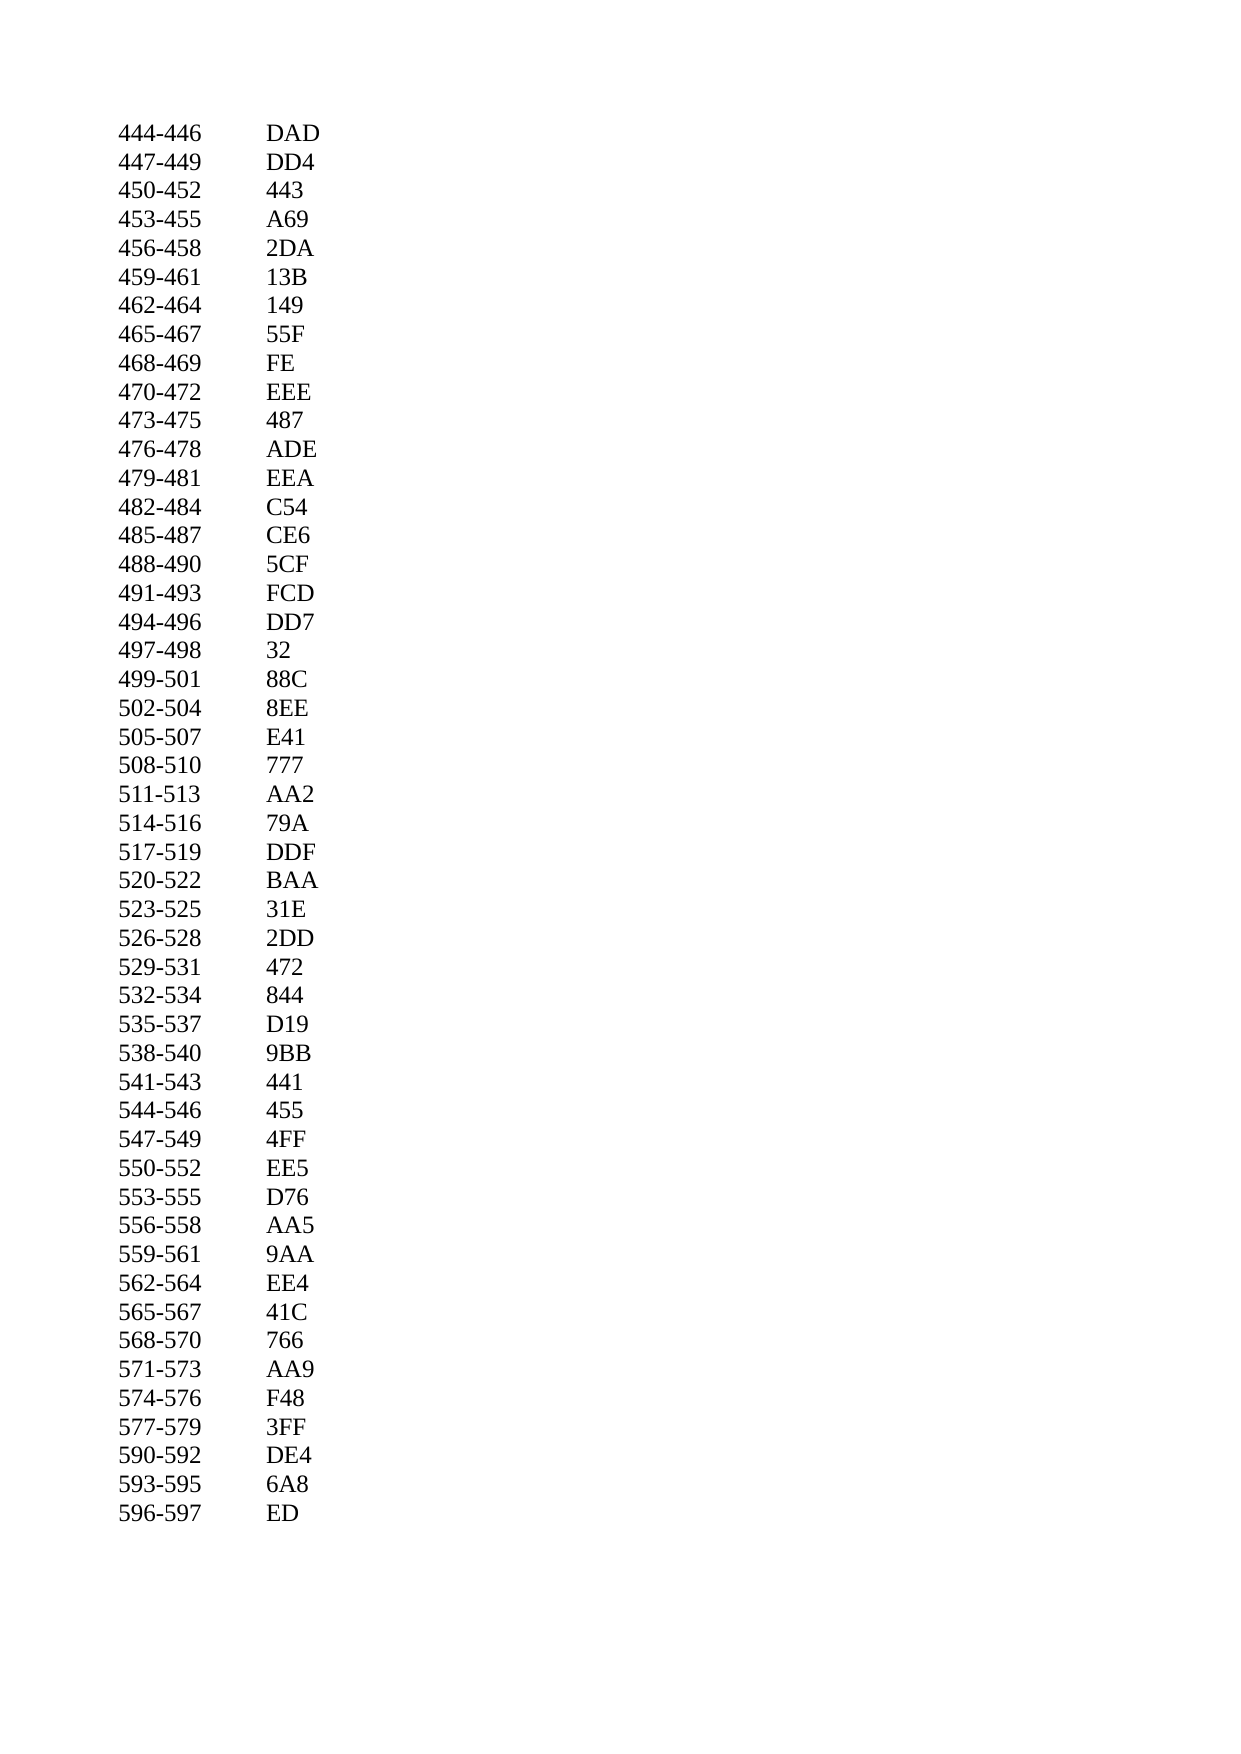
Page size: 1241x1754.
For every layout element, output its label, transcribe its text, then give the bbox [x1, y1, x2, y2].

text 538-540 9BB [118, 1038, 1122, 1067]
text 559-561 9AA [118, 1239, 1122, 1268]
text 526-528 2DD [118, 923, 1122, 952]
text 514-516 79A [118, 808, 1122, 837]
text 520-522 BAA [118, 866, 1122, 894]
text 476-478 ADE [118, 434, 1122, 463]
text 505-507 E41 [118, 722, 1122, 751]
text 544-546 455 [118, 1096, 1122, 1124]
text 485-487 CE6 [118, 521, 1122, 549]
text 550-552 EE5 [118, 1153, 1122, 1182]
text 547-549 4FF [118, 1124, 1122, 1153]
text 593-595 6A8 [118, 1469, 1122, 1498]
text 502-504 8EE [118, 693, 1122, 722]
text 497-498 32 [118, 636, 1122, 664]
text 562-564 EE4 [118, 1268, 1122, 1297]
text 491-493 FCD [118, 578, 1122, 607]
text 479-481 EEA [118, 463, 1122, 492]
text 459-461 13B [118, 262, 1122, 291]
text 574-576 F48 [118, 1383, 1122, 1412]
text 511-513 AA2 [118, 779, 1122, 808]
text 532-534 844 [118, 981, 1122, 1009]
text 499-501 88C [118, 664, 1122, 693]
text 568-570 766 [118, 1326, 1122, 1354]
text 577-579 3FF [118, 1412, 1122, 1441]
text 465-467 55F [118, 319, 1122, 348]
text 508-510 777 [118, 751, 1122, 779]
text 596-597 ED [118, 1498, 1122, 1527]
text 450-452 443 [118, 176, 1122, 204]
text 462-464 149 [118, 291, 1122, 319]
text 456-458 2DA [118, 233, 1122, 262]
text 447-449 DD4 [118, 147, 1122, 176]
text 482-484 C54 [118, 492, 1122, 521]
text 494-496 DD7 [118, 607, 1122, 636]
text 453-455 A69 [118, 204, 1122, 233]
text 470-472 EEE [118, 377, 1122, 406]
text 517-519 DDF [118, 837, 1122, 866]
text 590-592 DE4 [118, 1441, 1122, 1469]
text 556-558 AA5 [118, 1211, 1122, 1239]
text 444-446 DAD [118, 118, 1122, 147]
text 541-543 441 [118, 1067, 1122, 1096]
text 535-537 D19 [118, 1009, 1122, 1038]
text 529-531 472 [118, 952, 1122, 981]
text 523-525 31E [118, 894, 1122, 923]
text 473-475 487 [118, 406, 1122, 434]
text 571-573 AA9 [118, 1354, 1122, 1383]
text 488-490 5CF [118, 549, 1122, 578]
text 565-567 41C [118, 1297, 1122, 1326]
text 553-555 D76 [118, 1182, 1122, 1211]
text 468-469 FE [118, 348, 1122, 377]
